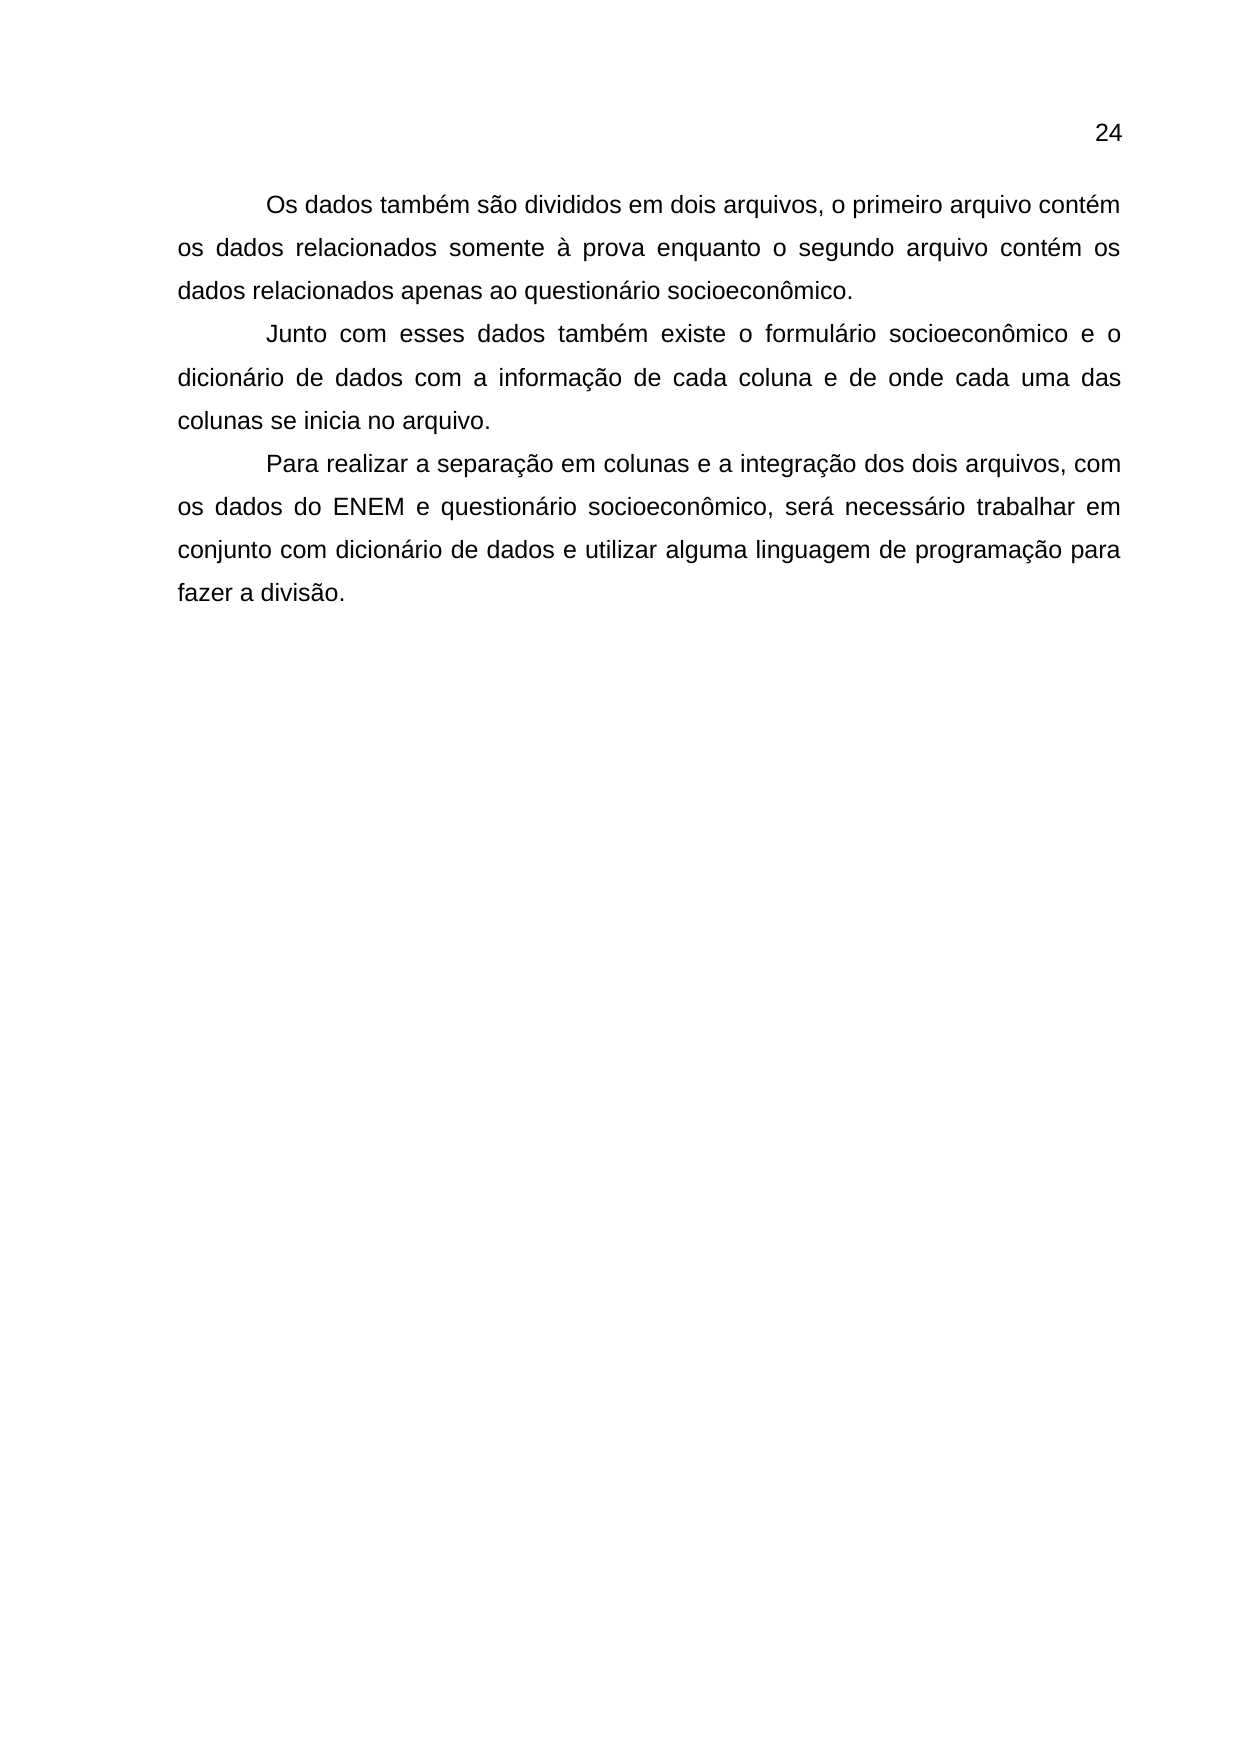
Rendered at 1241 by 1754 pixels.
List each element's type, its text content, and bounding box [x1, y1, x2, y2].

text Junto com esses dados também existe o formulário socioeconômico e o dicionário de dados com a informação de cada coluna e de onde cada uma das colunas se inicia no arquivo. [177, 319, 1122, 434]
text Os dados também são divididos em dois arquivos, o primeiro arquivo contém os dados relacionados somente à prova enquanto o segundo arquivo contém os dados relacionados apenas ao questionário socioeconômico. [177, 190, 1122, 305]
text Para realizar a separação em colunas e a integração dos dois arquivos, com os dados do ENEM e questionário socioeconômico, será necessário trabalhar em conjunto com dicionário de dados e utilizar alguma linguagem de programação para fazer a divisão. [177, 449, 1122, 607]
